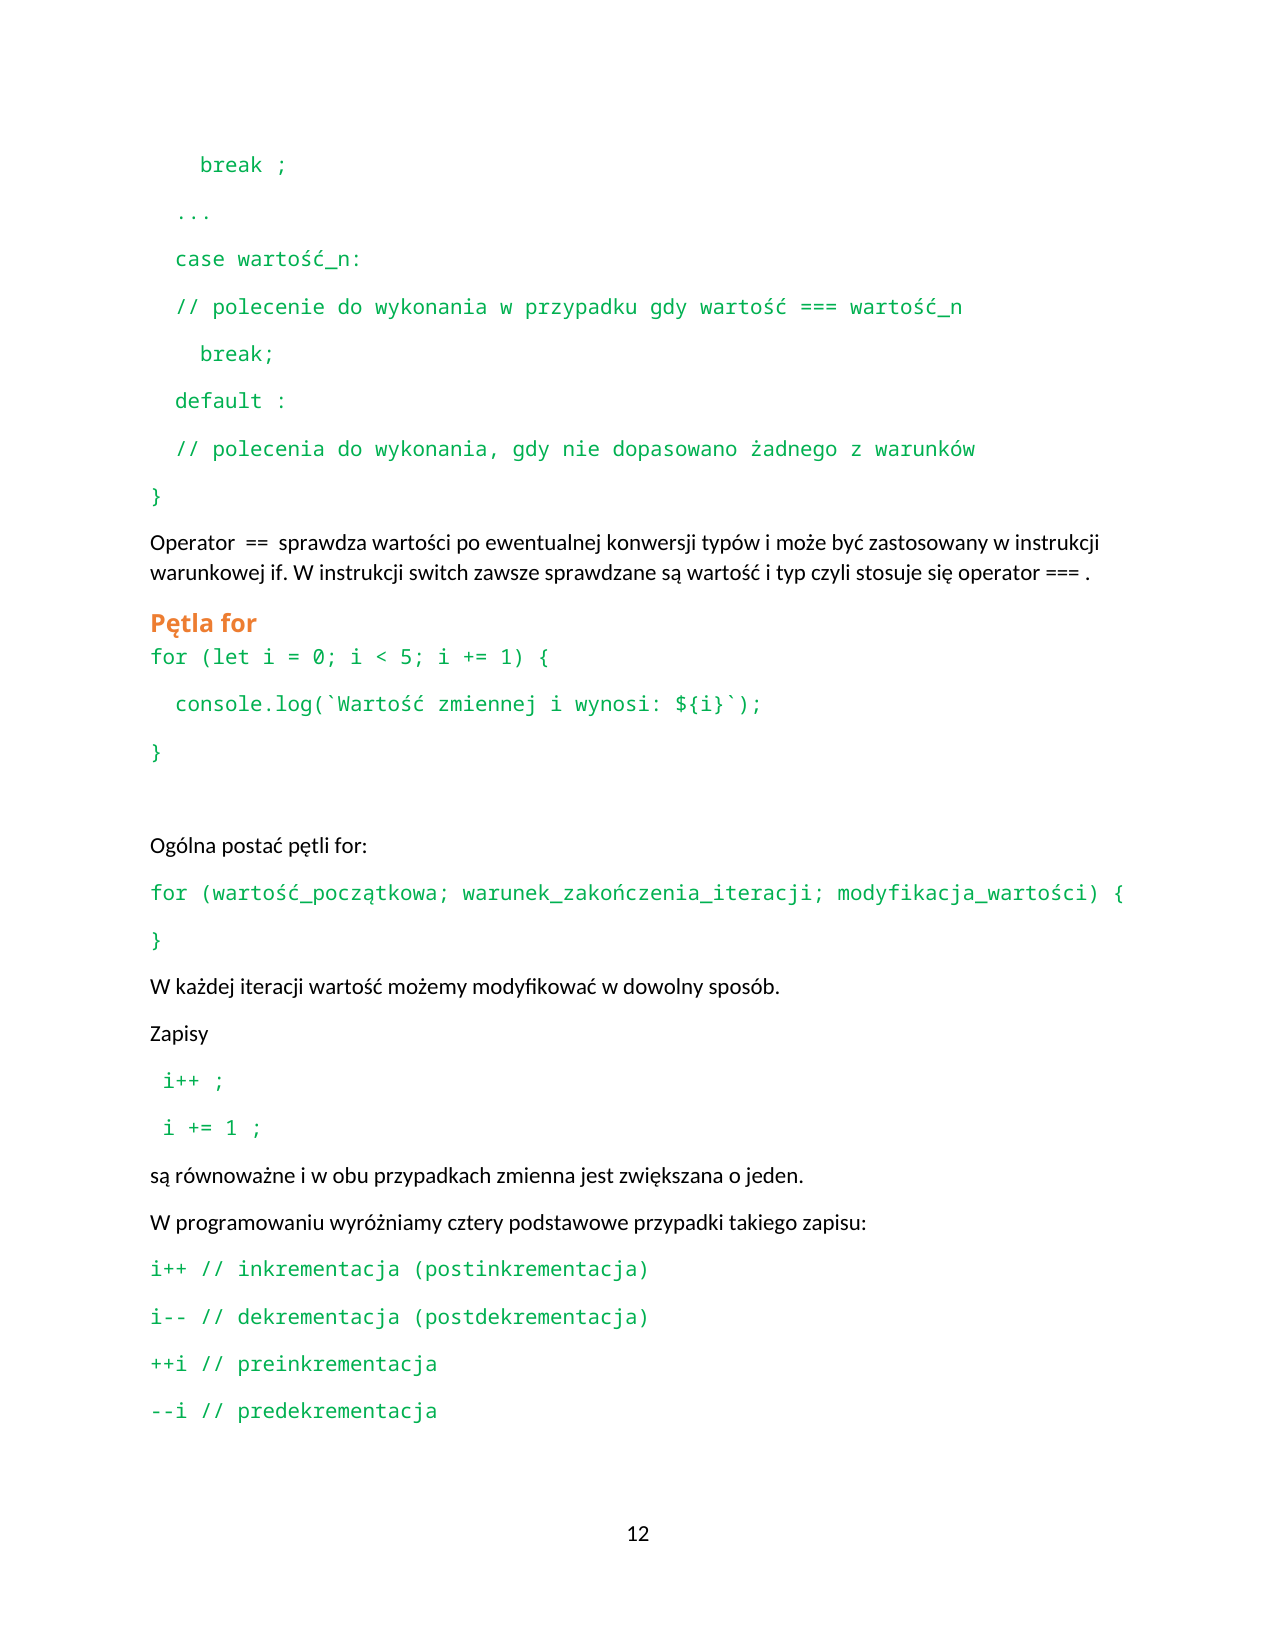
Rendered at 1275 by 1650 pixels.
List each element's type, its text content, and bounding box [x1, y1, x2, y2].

text default : [150, 386, 1125, 415]
text Zapisy [150, 1019, 1125, 1047]
text i-- // dekrementacja (postdekrementacja) [150, 1302, 1125, 1330]
text } [150, 925, 1125, 953]
text W każdej iteracji wartość możemy modyfikować w dowolny sposób. [150, 972, 1125, 1000]
text ++i // preinkrementacja [150, 1349, 1125, 1377]
text break; [150, 339, 1125, 368]
text for (let i = 0; i < 5; i += 1) { [150, 642, 1125, 671]
text } [150, 481, 1125, 509]
text console.log(`Wartość zmiennej i wynosi: ${i}`); [150, 689, 1125, 718]
text } [150, 737, 1125, 765]
text ... [150, 197, 1125, 226]
text Operator == sprawdza wartości po ewentualnej konwersji typów i może być zastosowany w instrukcji warunkowej if. W instrukcji switch zawsze sprawdzane są wartość i typ czyli stosuje się operator === . [150, 528, 1125, 587]
text // polecenie do wykonania w przypadku gdy wartość === wartość_n [150, 292, 1125, 320]
text są równoważne i w obu przypadkach zmienna jest zwiększana o jeden. [150, 1161, 1125, 1189]
text // polecenia do wykonania, gdy nie dopasowano żadnego z warunków [150, 434, 1125, 462]
text i++ // inkrementacja (postinkrementacja) [150, 1254, 1125, 1283]
text --i // predekrementacja [150, 1396, 1125, 1425]
text break ; [150, 150, 1125, 178]
text Pętla for [150, 605, 1125, 639]
text i += 1 ; [150, 1113, 1125, 1142]
text W programowaniu wyróżniamy cztery podstawowe przypadki takiego zapisu: [150, 1208, 1125, 1236]
text case wartość_n: [150, 244, 1125, 273]
text i++ ; [150, 1066, 1125, 1094]
text for (wartość_początkowa; warunek_zakończenia_iteracji; modyfikacja_wartości) { [150, 878, 1125, 906]
text Ogólna postać pętli for: [150, 831, 1125, 859]
